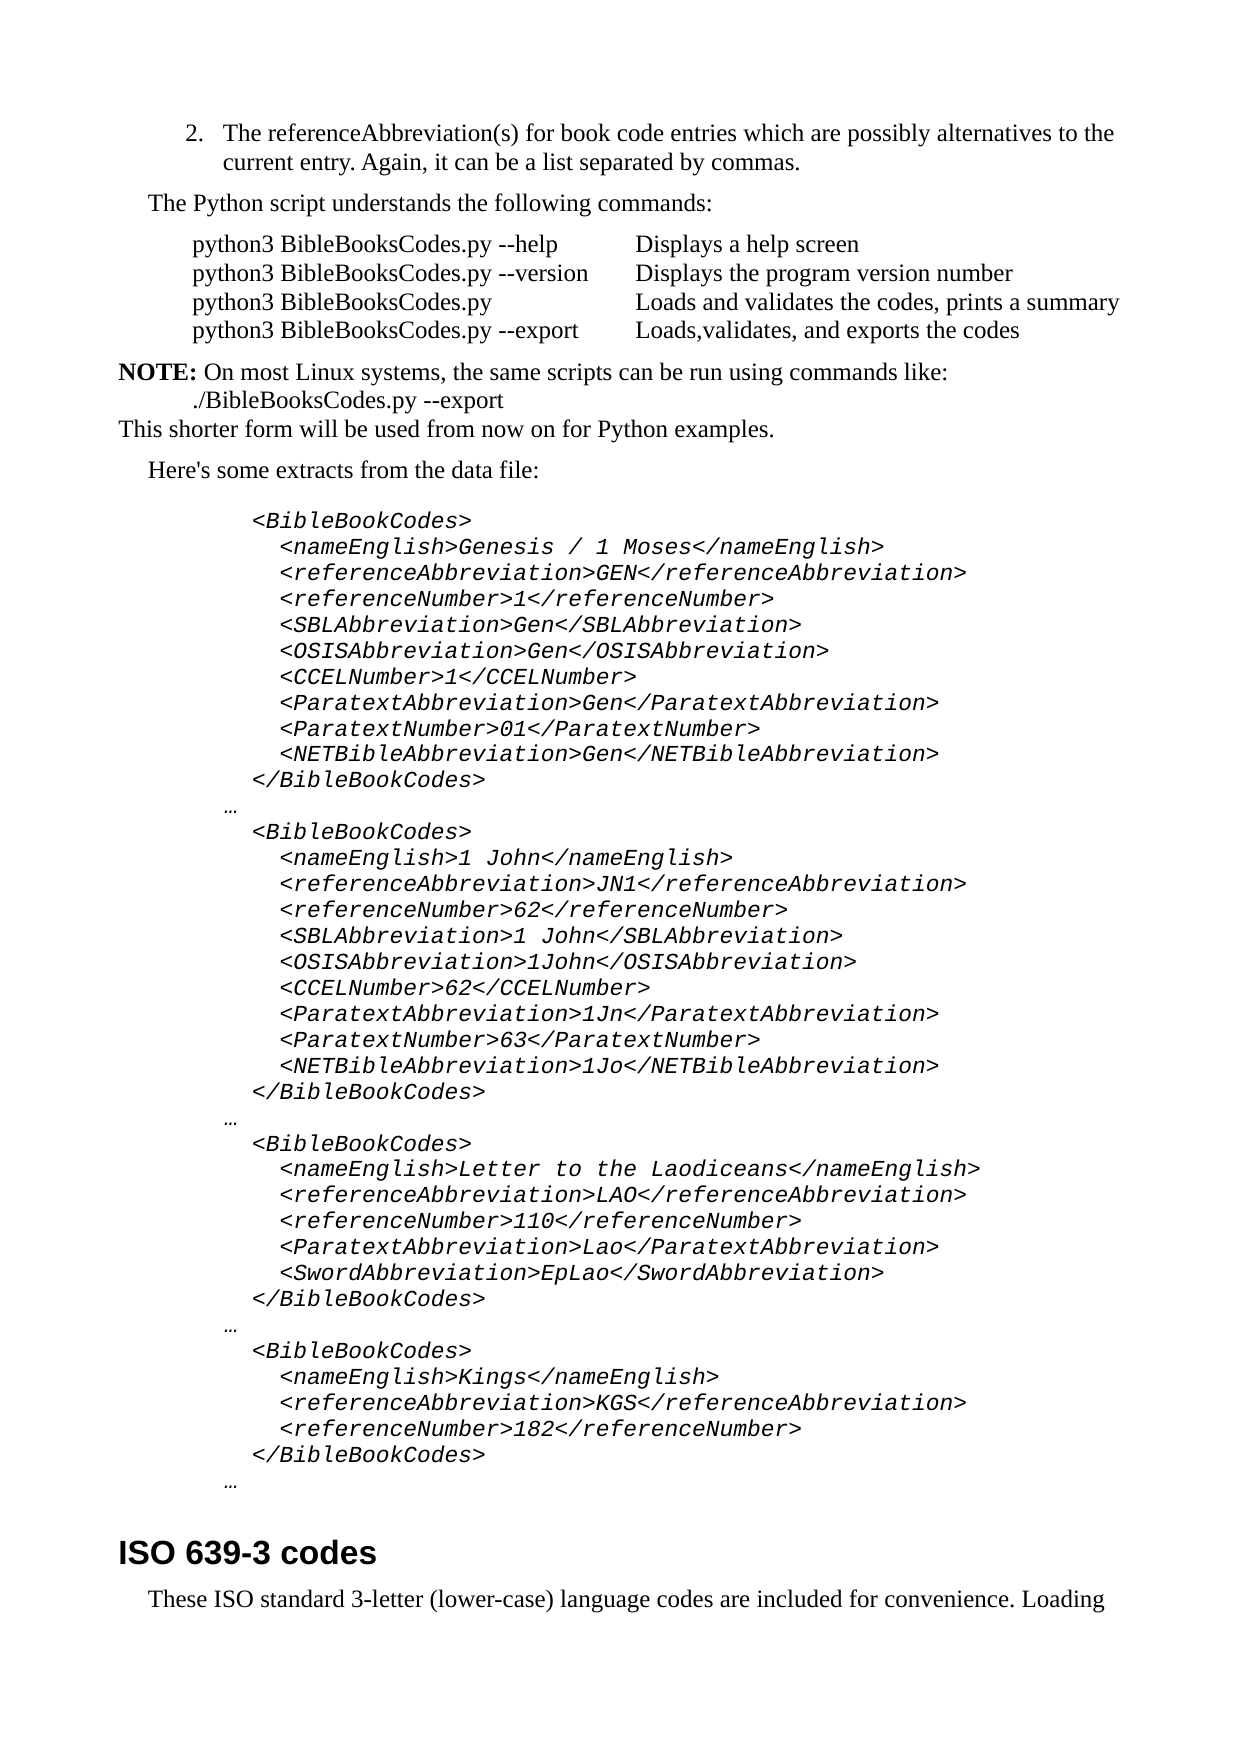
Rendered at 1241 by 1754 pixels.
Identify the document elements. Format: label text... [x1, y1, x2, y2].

subtitle ISO 639-3 codes [118, 1532, 1122, 1571]
text NOTE: On most Linux systems, the same scripts can be run using commands like: ./BibleBooksCodes.py --export This shorter form will be used from now on for Python examples. [118, 357, 1122, 443]
text Here's some extracts from the data file: [118, 456, 1122, 484]
text <BibleBookCodes> <nameEnglish>Genesis / 1 Moses</nameEnglish> <referenceAbbreviation>GEN</referenceAbbreviation> <referenceNumber>1</referenceNumber> <SBLAbbreviation>Gen</SBLAbbreviation> <OSISAbbreviation>Gen</OSISAbbreviation> <CCELNumber>1</CCELNumber> <ParatextAbbreviation>Gen</ParatextAbbreviation> <ParatextNumber>01</ParatextNumber> <NETBibleAbbreviation>Gen</NETBibleAbbreviation> </BibleBookCodes> … <BibleBookCodes> <nameEnglish>1 John</nameEnglish> <referenceAbbreviation>JN1</referenceAbbreviation> <referenceNumber>62</referenceNumber> <SBLAbbreviation>1 John</SBLAbbreviation> <OSISAbbreviation>1John</OSISAbbreviation> <CCELNumber>62</CCELNumber> <ParatextAbbreviation>1Jn</ParatextAbbreviation> <ParatextNumber>63</ParatextNumber> <NETBibleAbbreviation>1Jo</NETBibleAbbreviation> </BibleBookCodes> … <BibleBookCodes> <nameEnglish>Letter to the Laodiceans</nameEnglish> <referenceAbbreviation>LAO</referenceAbbreviation> <referenceNumber>110</referenceNumber> <ParatextAbbreviation>Lao</ParatextAbbreviation> <SwordAbbreviation>EpLao</SwordAbbreviation> </BibleBookCodes> … <BibleBookCodes> <nameEnglish>Kings</nameEnglish> <referenceAbbreviation>KGS</referenceAbbreviation> <referenceNumber>182</referenceNumber> </BibleBookCodes> … [224, 509, 1122, 1495]
text These ISO standard 3-letter (lower-case) language codes are included for convenience. Loading [118, 1584, 1122, 1612]
list The referenceAbbreviation(s) for book code entries which are possibly alternatives to the current entry. Again, it can be a list separated by commas. [185, 118, 1122, 176]
text python3 BibleBooksCodes.py --help Displays a help screen python3 BibleBooksCodes.py --version Displays the program version number python3 BibleBooksCodes.py Loads and validates the codes, prints a summary python3 BibleBooksCodes.py --export Loads,validates, and exports the codes [118, 229, 1122, 344]
text The Python script understands the following commands: [118, 188, 1122, 217]
